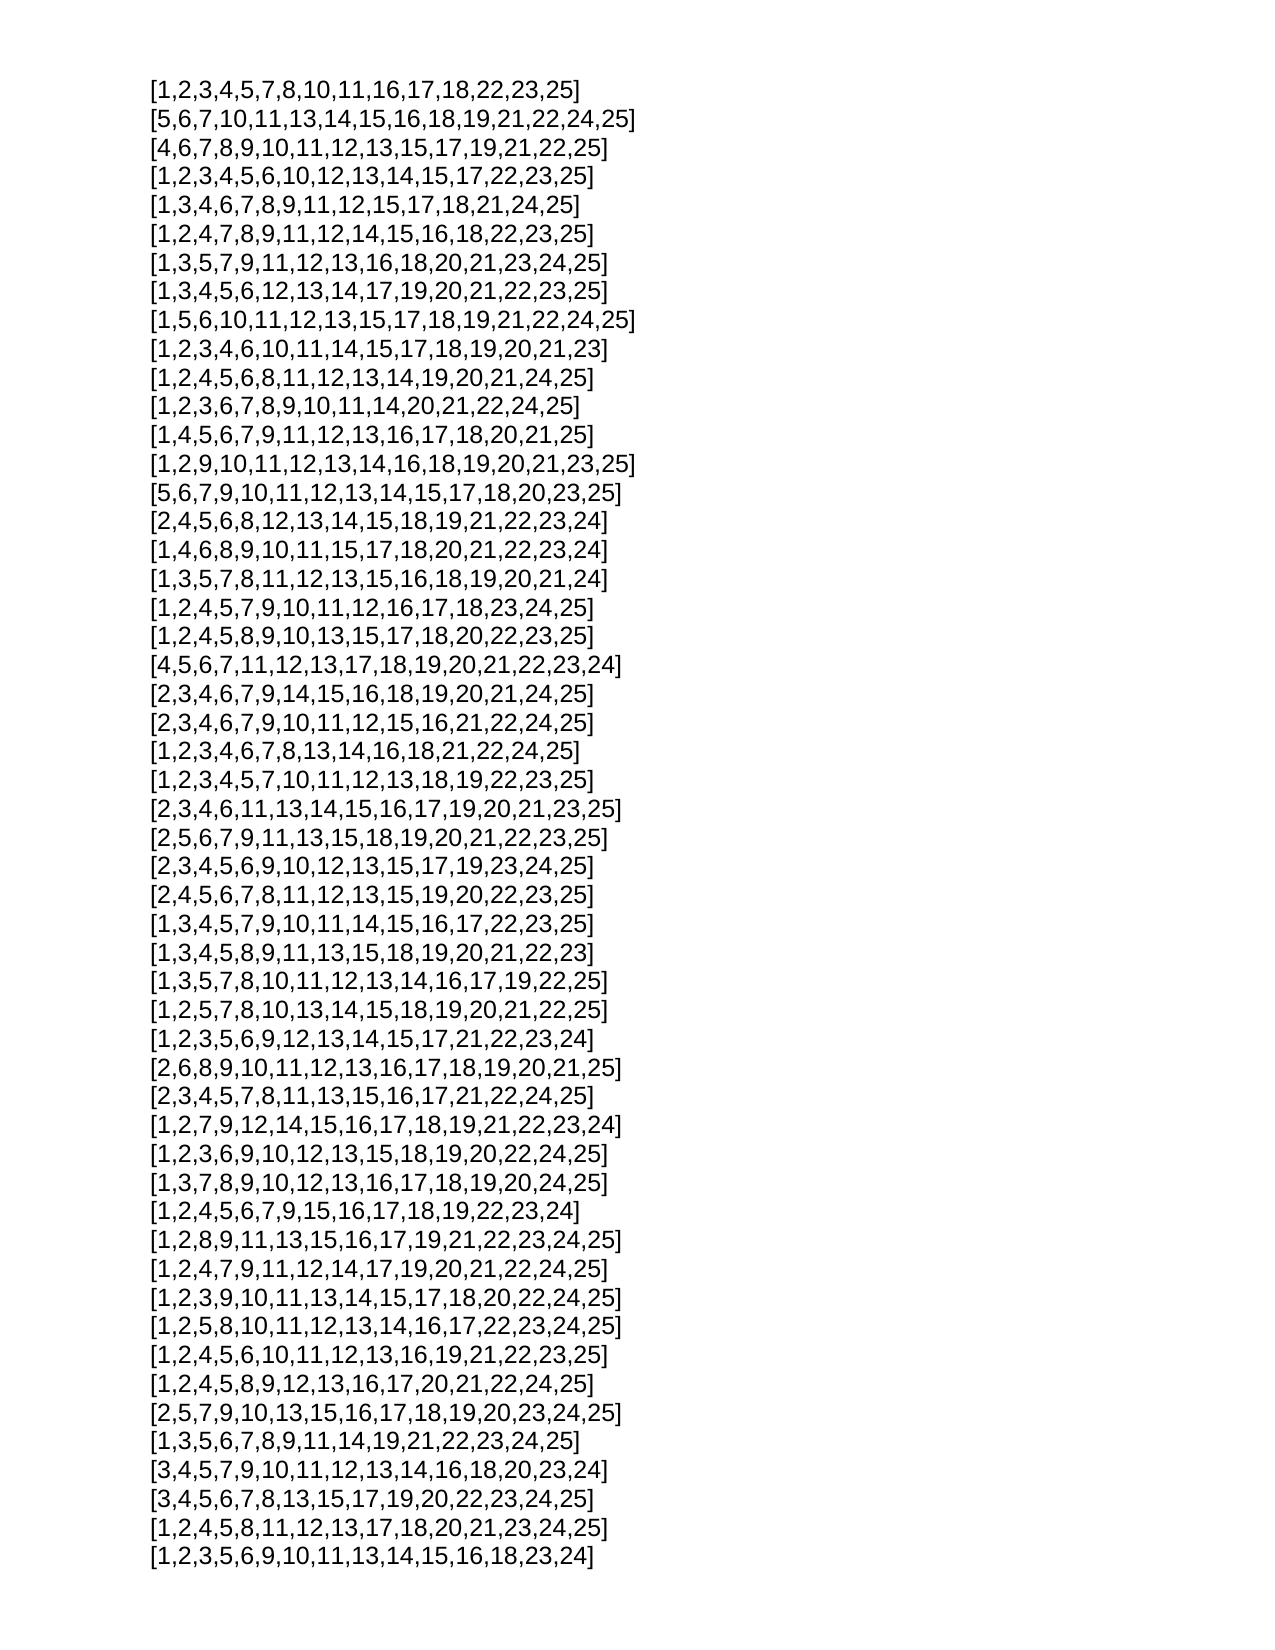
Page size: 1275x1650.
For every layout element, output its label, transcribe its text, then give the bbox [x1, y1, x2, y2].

text [1,4,5,6,7,9,11,12,13,16,17,18,20,21,25] [150, 420, 1125, 449]
text [1,2,4,5,8,9,12,13,16,17,20,21,22,24,25] [150, 1369, 1125, 1397]
text [2,5,7,9,10,13,15,16,17,18,19,20,23,24,25] [150, 1397, 1125, 1426]
text [4,6,7,8,9,10,11,12,13,15,17,19,21,22,25] [150, 132, 1125, 161]
text [1,2,3,4,6,7,8,13,14,16,18,21,22,24,25] [150, 736, 1125, 765]
text [1,2,3,9,10,11,13,14,15,17,18,20,22,24,25] [150, 1282, 1125, 1311]
text [1,2,3,4,5,7,10,11,12,13,18,19,22,23,25] [150, 765, 1125, 794]
text [2,5,6,7,9,11,13,15,18,19,20,21,22,23,25] [150, 822, 1125, 851]
text [5,6,7,10,11,13,14,15,16,18,19,21,22,24,25] [150, 104, 1125, 132]
text [1,2,4,5,6,8,11,12,13,14,19,20,21,24,25] [150, 362, 1125, 391]
text [2,3,4,5,6,9,10,12,13,15,17,19,23,24,25] [150, 851, 1125, 880]
text [3,4,5,6,7,8,13,15,17,19,20,22,23,24,25] [150, 1484, 1125, 1512]
text [5,6,7,9,10,11,12,13,14,15,17,18,20,23,25] [150, 477, 1125, 506]
text [1,2,3,4,5,7,8,10,11,16,17,18,22,23,25] [150, 75, 1125, 104]
text [1,3,4,5,7,9,10,11,14,15,16,17,22,23,25] [150, 909, 1125, 937]
text [1,2,4,5,8,11,12,13,17,18,20,21,23,24,25] [150, 1512, 1125, 1541]
text [1,3,5,6,7,8,9,11,14,19,21,22,23,24,25] [150, 1426, 1125, 1455]
text [1,2,8,9,11,13,15,16,17,19,21,22,23,24,25] [150, 1225, 1125, 1254]
text [1,3,4,6,7,8,9,11,12,15,17,18,21,24,25] [150, 190, 1125, 219]
text [1,2,3,4,5,6,10,12,13,14,15,17,22,23,25] [150, 161, 1125, 190]
text [1,2,4,5,8,9,10,13,15,17,18,20,22,23,25] [150, 621, 1125, 650]
text [2,3,4,6,7,9,10,11,12,15,16,21,22,24,25] [150, 707, 1125, 736]
text [2,3,4,5,7,8,11,13,15,16,17,21,22,24,25] [150, 1081, 1125, 1110]
text [1,2,4,7,9,11,12,14,17,19,20,21,22,24,25] [150, 1254, 1125, 1282]
text [4,5,6,7,11,12,13,17,18,19,20,21,22,23,24] [150, 650, 1125, 679]
text [1,2,7,9,12,14,15,16,17,18,19,21,22,23,24] [150, 1110, 1125, 1139]
text [1,4,6,8,9,10,11,15,17,18,20,21,22,23,24] [150, 535, 1125, 564]
text [1,3,5,7,8,11,12,13,15,16,18,19,20,21,24] [150, 564, 1125, 592]
text [1,2,3,4,6,10,11,14,15,17,18,19,20,21,23] [150, 334, 1125, 362]
text [1,2,5,8,10,11,12,13,14,16,17,22,23,24,25] [150, 1311, 1125, 1340]
text [1,3,4,5,8,9,11,13,15,18,19,20,21,22,23] [150, 937, 1125, 966]
text [1,3,4,5,6,12,13,14,17,19,20,21,22,23,25] [150, 276, 1125, 305]
text [1,2,3,6,9,10,12,13,15,18,19,20,22,24,25] [150, 1139, 1125, 1167]
text [1,2,3,6,7,8,9,10,11,14,20,21,22,24,25] [150, 391, 1125, 420]
text [1,3,7,8,9,10,12,13,16,17,18,19,20,24,25] [150, 1167, 1125, 1196]
text [1,2,9,10,11,12,13,14,16,18,19,20,21,23,25] [150, 449, 1125, 477]
text [1,2,4,5,6,7,9,15,16,17,18,19,22,23,24] [150, 1196, 1125, 1225]
text [1,5,6,10,11,12,13,15,17,18,19,21,22,24,25] [150, 305, 1125, 334]
text [1,2,4,7,8,9,11,12,14,15,16,18,22,23,25] [150, 219, 1125, 247]
text [1,2,5,7,8,10,13,14,15,18,19,20,21,22,25] [150, 995, 1125, 1024]
text [2,3,4,6,7,9,14,15,16,18,19,20,21,24,25] [150, 679, 1125, 707]
text [1,2,4,5,6,10,11,12,13,16,19,21,22,23,25] [150, 1340, 1125, 1369]
text [1,3,5,7,8,10,11,12,13,14,16,17,19,22,25] [150, 966, 1125, 995]
text [1,2,3,5,6,9,12,13,14,15,17,21,22,23,24] [150, 1024, 1125, 1052]
text [1,2,4,5,7,9,10,11,12,16,17,18,23,24,25] [150, 592, 1125, 621]
text [2,4,5,6,8,12,13,14,15,18,19,21,22,23,24] [150, 506, 1125, 535]
text [1,3,5,7,9,11,12,13,16,18,20,21,23,24,25] [150, 247, 1125, 276]
text [2,3,4,6,11,13,14,15,16,17,19,20,21,23,25] [150, 794, 1125, 822]
text [3,4,5,7,9,10,11,12,13,14,16,18,20,23,24] [150, 1455, 1125, 1484]
text [1,2,3,5,6,9,10,11,13,14,15,16,18,23,24] [150, 1541, 1125, 1570]
text [2,6,8,9,10,11,12,13,16,17,18,19,20,21,25] [150, 1052, 1125, 1081]
text [2,4,5,6,7,8,11,12,13,15,19,20,22,23,25] [150, 880, 1125, 909]
